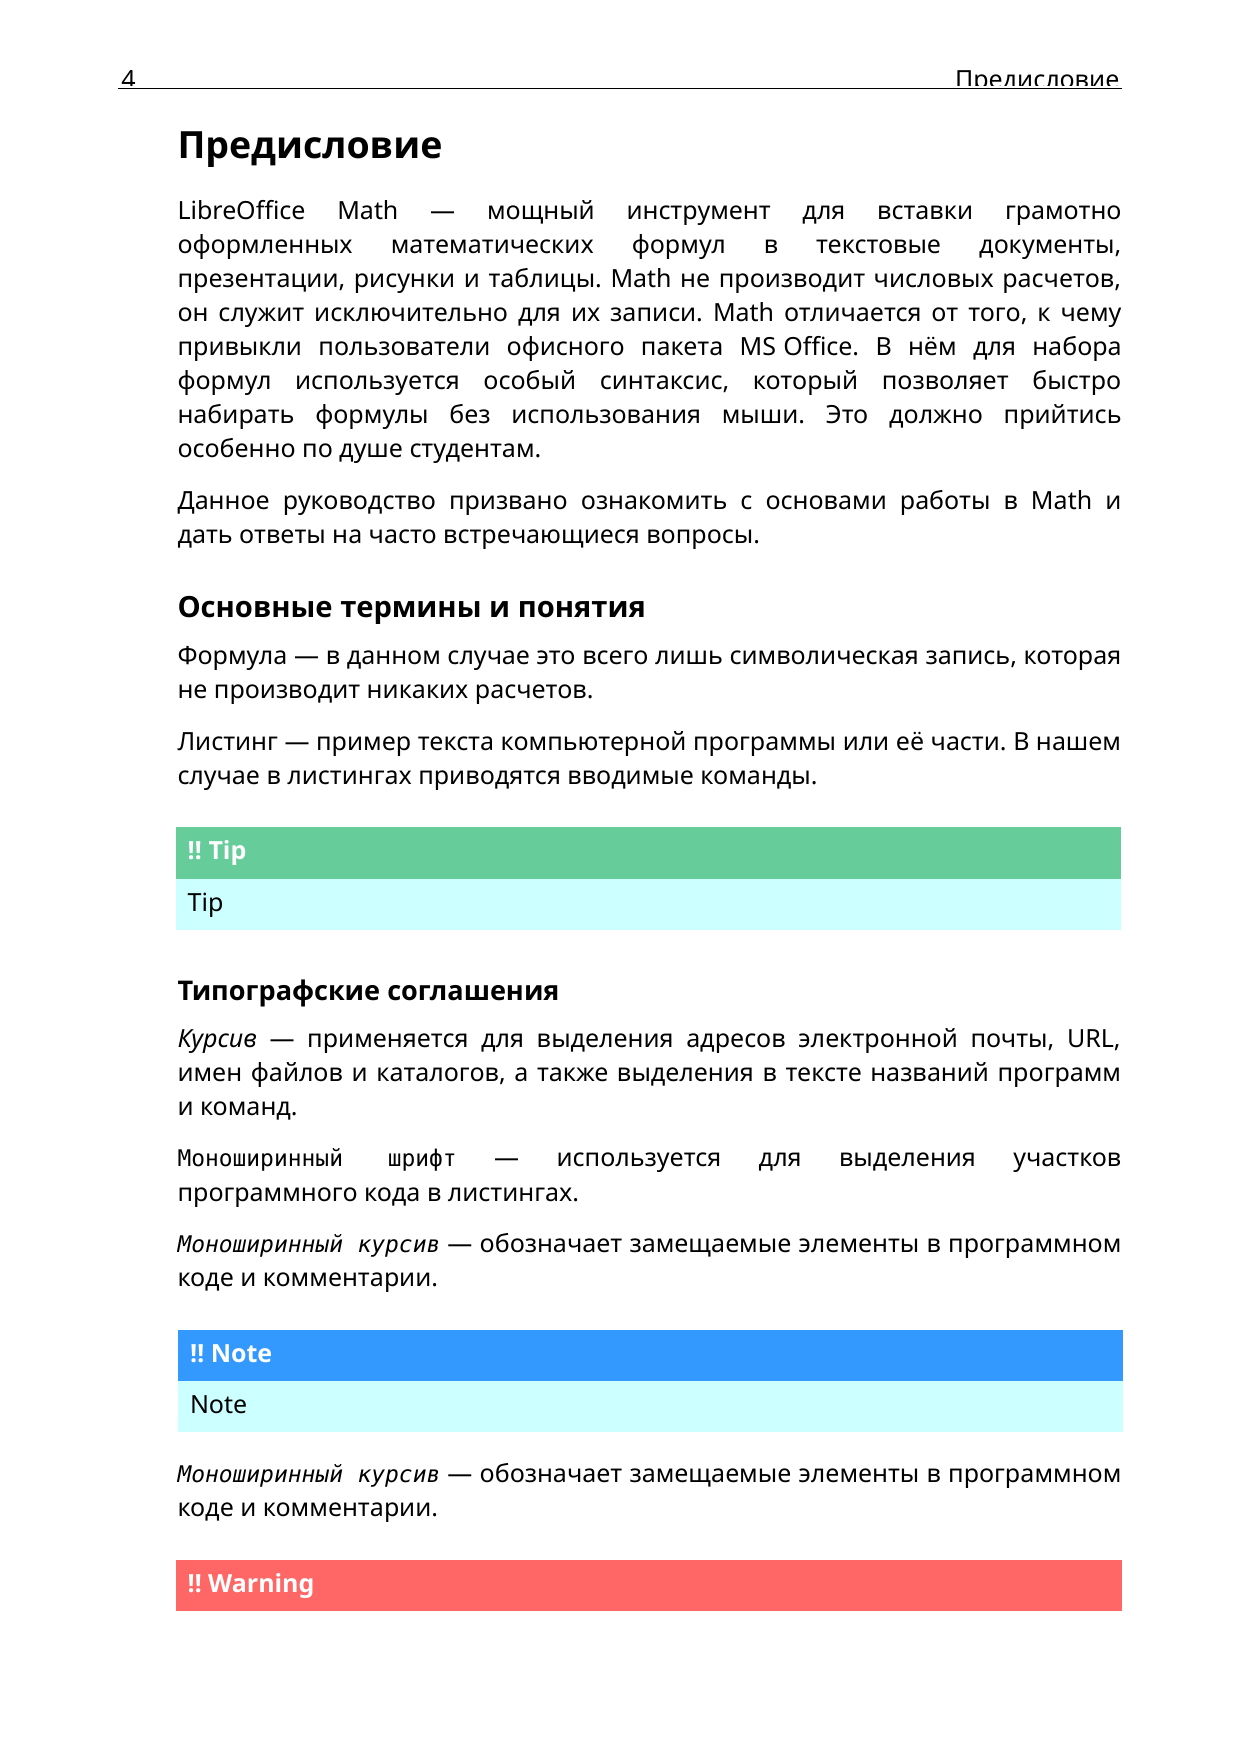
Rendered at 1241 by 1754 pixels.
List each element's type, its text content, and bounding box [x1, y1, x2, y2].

text Данное руководство призвано ознакомить с основами работы в Math и дать ответы на часто встречающиеся вопросы. [177, 483, 1122, 551]
title Основные термины и понятия [177, 586, 1122, 626]
title Предисловие [177, 118, 1122, 169]
text Моноширинный курсив — обозначает замещаемые элементы в программном коде и комментарии. [177, 1456, 1122, 1524]
table_header ‼ Tip [176, 827, 1121, 879]
text Листинг — пример текста компьютерной программы или её части. В нашем случае в листингах приводятся вводимые команды. [177, 724, 1122, 792]
text Моноширинный шрифт — используется для выделения участков программного кода в листингах. [177, 1140, 1122, 1208]
table_header ‼ Warning [176, 1560, 1122, 1611]
table_header ‼ Note [178, 1330, 1123, 1381]
table_cell Note [178, 1381, 1123, 1432]
text LibreOffice Math ― мощный инструмент для вставки грамотно оформленных математических формул в текстовые документы, презентации, рисунки и таблицы. Math не производит числовых расчетов, он служит исключительно для их записи. Math отличается от того, к чему привыкли пользователи офисного пакета MS Office. В нём для набора формул используется особый синтаксис, который позволяет быстро набирать формулы без использования мыши. Это должно прийтись особенно по душе студентам. [177, 193, 1122, 465]
table_cell Tip [176, 879, 1121, 930]
text Моноширинный курсив — обозначает замещаемые элементы в программном коде и комментарии. [177, 1226, 1122, 1294]
title Типографские соглашения [177, 972, 1122, 1008]
text Формула ― в данном случае это всего лишь символическая запись, которая не производит никаких расчетов. [177, 638, 1122, 706]
text Курсив — применяется для выделения адресов электронной почты, URL, имен файлов и каталогов, а также выделения в тексте названий программ и команд. [177, 1020, 1122, 1122]
